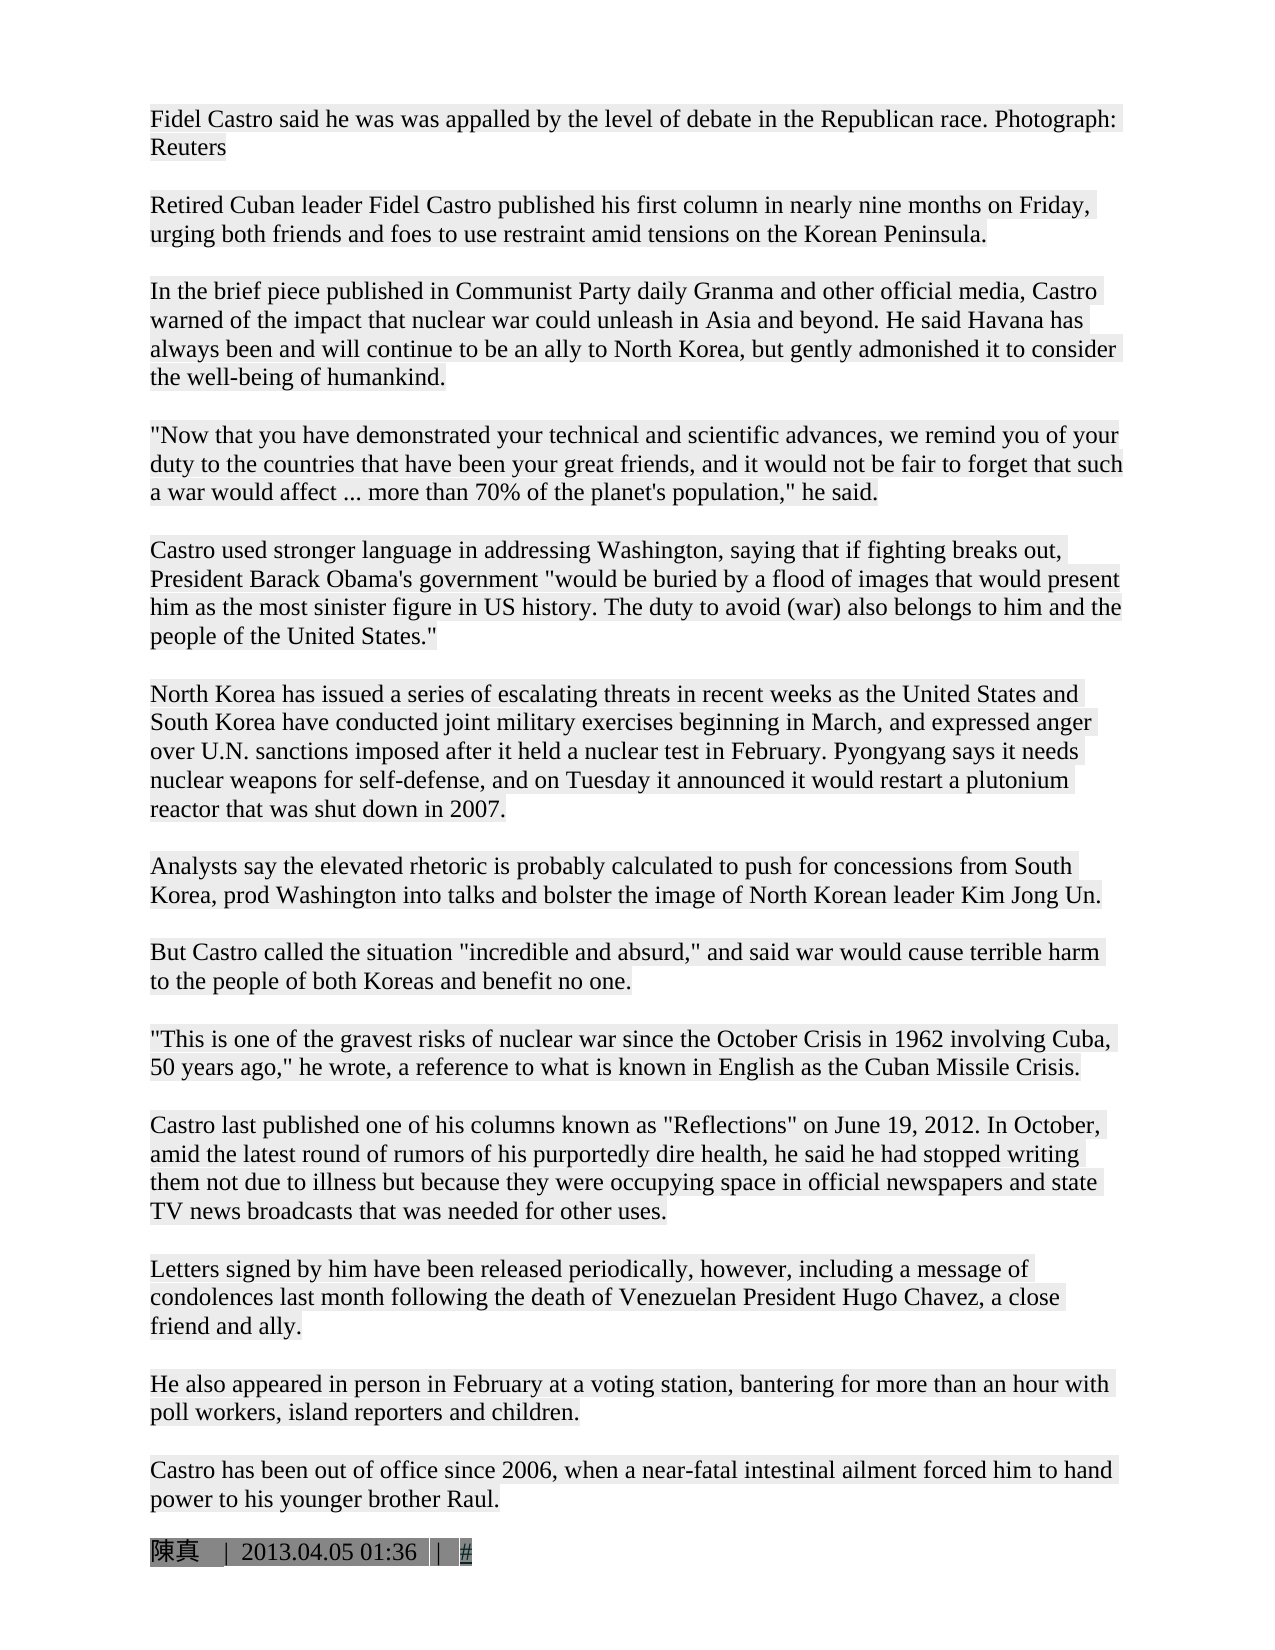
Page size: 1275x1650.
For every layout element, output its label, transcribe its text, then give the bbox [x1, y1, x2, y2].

text 陳真 | 2013.04.05 01:36 | # [150, 1537, 1125, 1567]
text Fidel Castro said he was was appalled by the level of debate in the Republican race. Photograph: Reuters Retired Cuban leader Fidel Castro published his first column in nearly nine months on Friday, urging both friends and foes to use restraint amid tensions on the Korean Peninsula. In the brief piece published in Communist Party daily Granma and other official media, Castro warned of the impact that nuclear war could unleash in Asia and beyond. He said Havana has always been and will continue to be an ally to North Korea, but gently admonished it to consider the well-being of humankind. "Now that you have demonstrated your technical and scientific advances, we remind you of your duty to the countries that have been your great friends, and it would not be fair to forget that such a war would affect ... more than 70% of the planet's population," he said. Castro used stronger language in addressing Washington, saying that if fighting breaks out, President Barack Obama's government "would be buried by a flood of images that would present him as the most sinister figure in US history. The duty to avoid (war) also belongs to him and the people of the United States." North Korea has issued a series of escalating threats in recent weeks as the United States and South Korea have conducted joint military exercises beginning in March, and expressed anger over U.N. sanctions imposed after it held a nuclear test in February. Pyongyang says it needs nuclear weapons for self-defense, and on Tuesday it announced it would restart a plutonium reactor that was shut down in 2007. Analysts say the elevated rhetoric is probably calculated to push for concessions from South Korea, prod Washington into talks and bolster the image of North Korean leader Kim Jong Un. But Castro called the situation "incredible and absurd," and said war would cause terrible harm to the people of both Koreas and benefit no one. "This is one of the gravest risks of nuclear war since the October Crisis in 1962 involving Cuba, 50 years ago," he wrote, a reference to what is known in English as the Cuban Missile Crisis. Castro last published one of his columns known as "Reflections" on June 19, 2012. In October, amid the latest round of rumors of his purportedly dire health, he said he had stopped writing them not due to illness but because they were occupying space in official newspapers and state TV news broadcasts that was needed for other uses. Letters signed by him have been released periodically, however, including a message of condolences last month following the death of Venezuelan President Hugo Chavez, a close friend and ally. He also appeared in person in February at a voting station, bantering for more than an hour with poll workers, island reporters and children. Castro has been out of office since 2006, when a near-fatal intestinal ailment forced him to hand power to his younger brother Raul. [150, 75, 1125, 1512]
